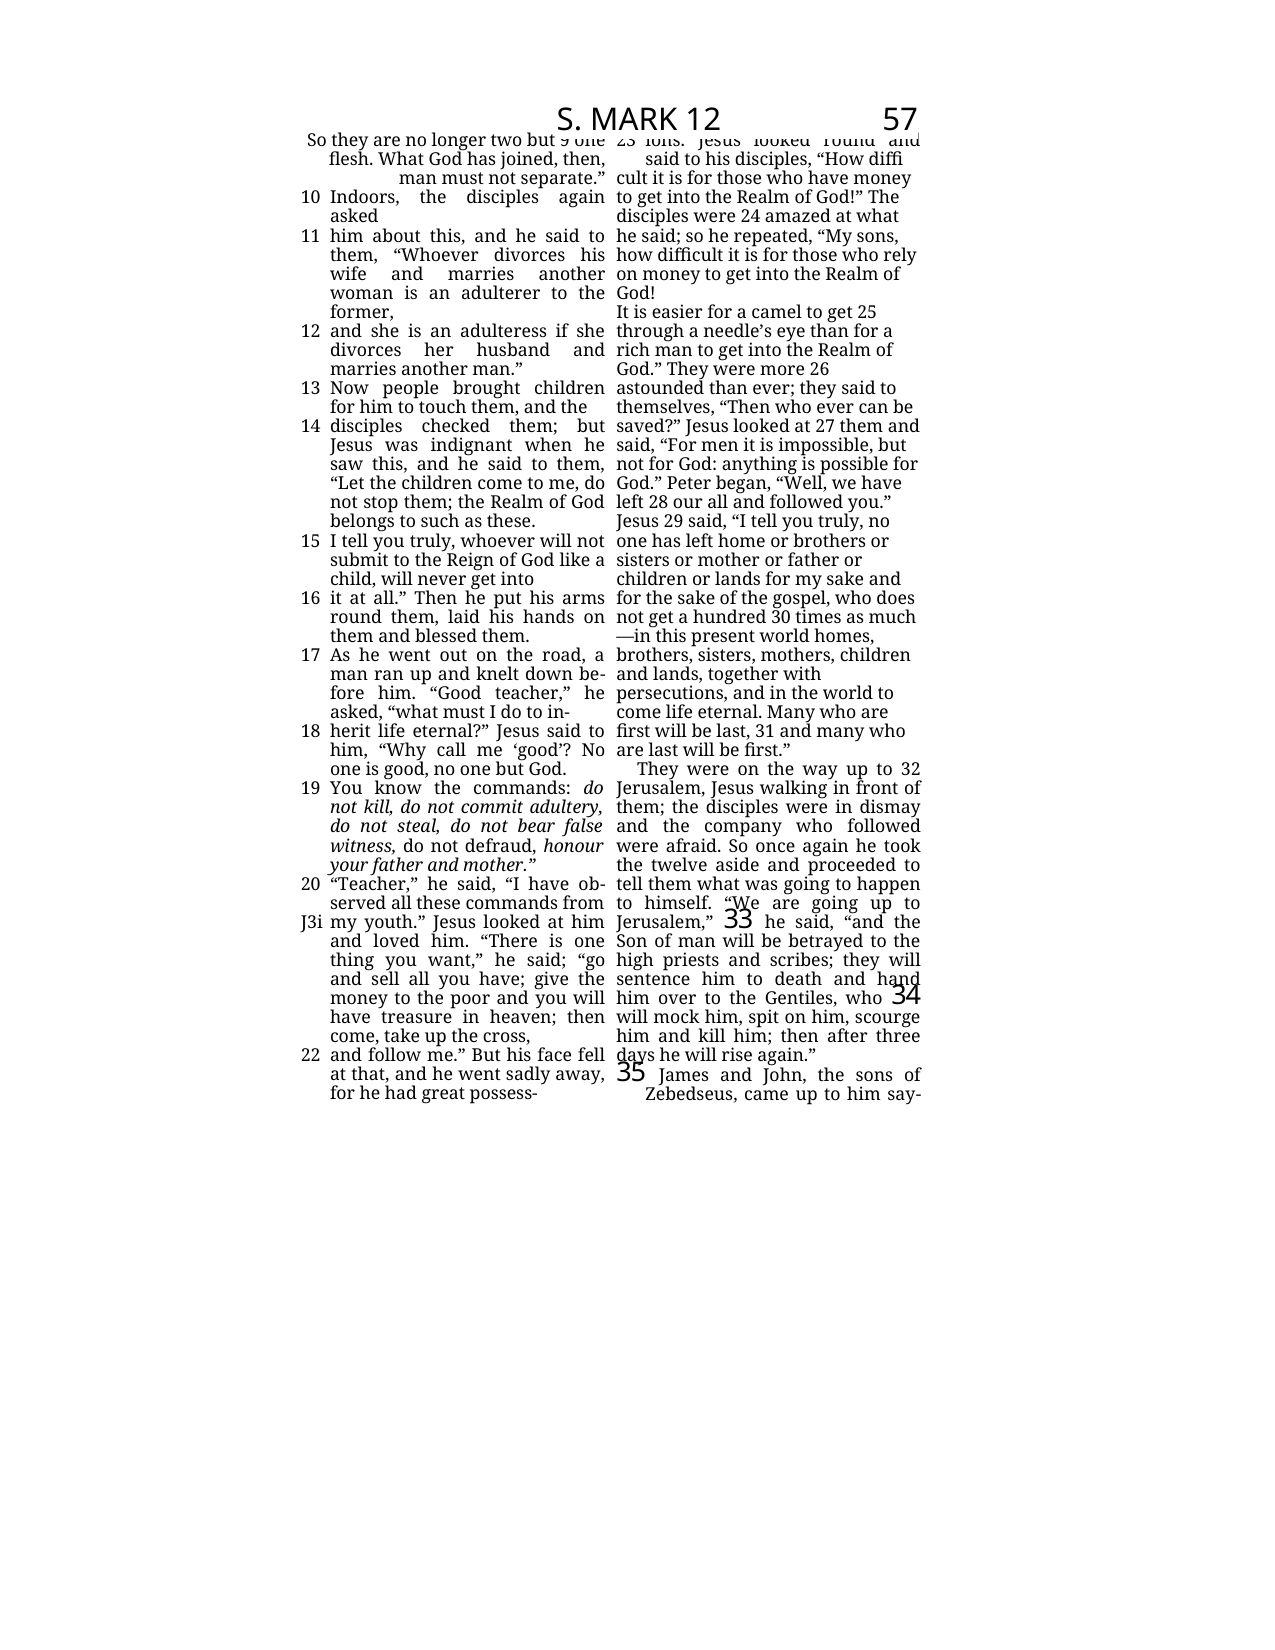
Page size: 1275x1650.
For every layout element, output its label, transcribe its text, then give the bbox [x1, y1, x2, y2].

list ions. Jesus looked round and said to his disciples, “How diffi­ [616, 131, 921, 169]
list “Teacher,” he said, “I have ob­served all these commands from [301, 875, 605, 913]
list Indoors, the disciples again asked [301, 189, 605, 227]
list As he went out on the road, a man ran up and knelt down be­fore him. “Good teacher,” he asked, “what must I do to in- [301, 646, 605, 722]
text cult it is for those who have money to get into the Realm of God!” The disciples were 24 amazed at what he said; so he re­peated, “My sons, how difficult it is for those who rely on money to get into the Realm of God! [616, 169, 921, 303]
list and she is an adulteress if she di­vorces her husband and marries another man.” [301, 322, 605, 379]
text So they are no longer two but 9 one flesh. What God has joined, then, man must not separate.” [301, 131, 605, 189]
list I tell you truly, whoever will not submit to the Reign of God like a child, will never get into [301, 532, 605, 589]
list herit life eternal?” Jesus said to him, “Why call me ‘good’? No one is good, no one but God. [301, 722, 605, 779]
list it at all.” Then he put his arms round them, laid his hands on them and blessed them. [301, 589, 605, 646]
text They were on the way up to 32 Jerusalem, Jesus walking in front of them; the disciples were in dismay and the company who followed were afraid. So once again he took the twelve aside and proceeded to tell them what was going to happen to himself. “We are going up to Jerusalem,” 33 he said, “and the Son of man will be betrayed to the high priests and scribes; they will sen­tence him to death and hand him over to the Gentiles, who 34 will mock him, spit on him, scourge him and kill him; then after three days he will rise again.” [616, 761, 921, 1066]
list Now people brought children for him to touch them, and the [301, 379, 605, 417]
list You know the commands: do not kill, do not commit adultery, do not steal, do not bear false witness, do not defraud, honour your father and mother.” [301, 779, 605, 875]
list and follow me.” But his face fell at that, and he went sadly away, for he had great possess- [301, 1046, 605, 1104]
list James and John, the sons of Zebedseus, came up to him say­ing, “Teacher, we want you to [616, 1066, 921, 1104]
text It is easier for a camel to get 25 through a needle’s eye than for a rich man to get into the Realm of God.” They were more 26 astounded than ever; they said to themselves, “Then who ever can be saved?” Jesus looked at 27 them and said, “For men it is impossible, but not for God: anything is possible for God.” Peter began, “Well, we have left 28 our all and followed you.” Jesus 29 said, “I tell you truly, no one has left home or brothers or sisters or mother or father or children or lands for my sake and for the sake of the gospel, who does not get a hundred 30 times as much—in this present world homes, brothers, sisters, mothers, children and lands, to­gether with persecutions, and in the world to come life eternal. Many who are first will be last, 31 and many who are last will be first.” [616, 303, 921, 761]
text J3i my youth.” Jesus looked at him and loved him. “There is one thing you want,” he said; “go and sell all you have; give the money to the poor and you will have treasure in heaven; then come, take up the cross, [301, 913, 605, 1046]
list him about this, and he said to them, “Whoever divorces his wife and marries another woman is an adulterer to the former, [301, 227, 605, 322]
list disciples checked them; but Jesus was indignant when he saw this, and he said to them, “Let the children come to me, do not stop them; the Realm of God belongs to such as these. [301, 417, 605, 532]
